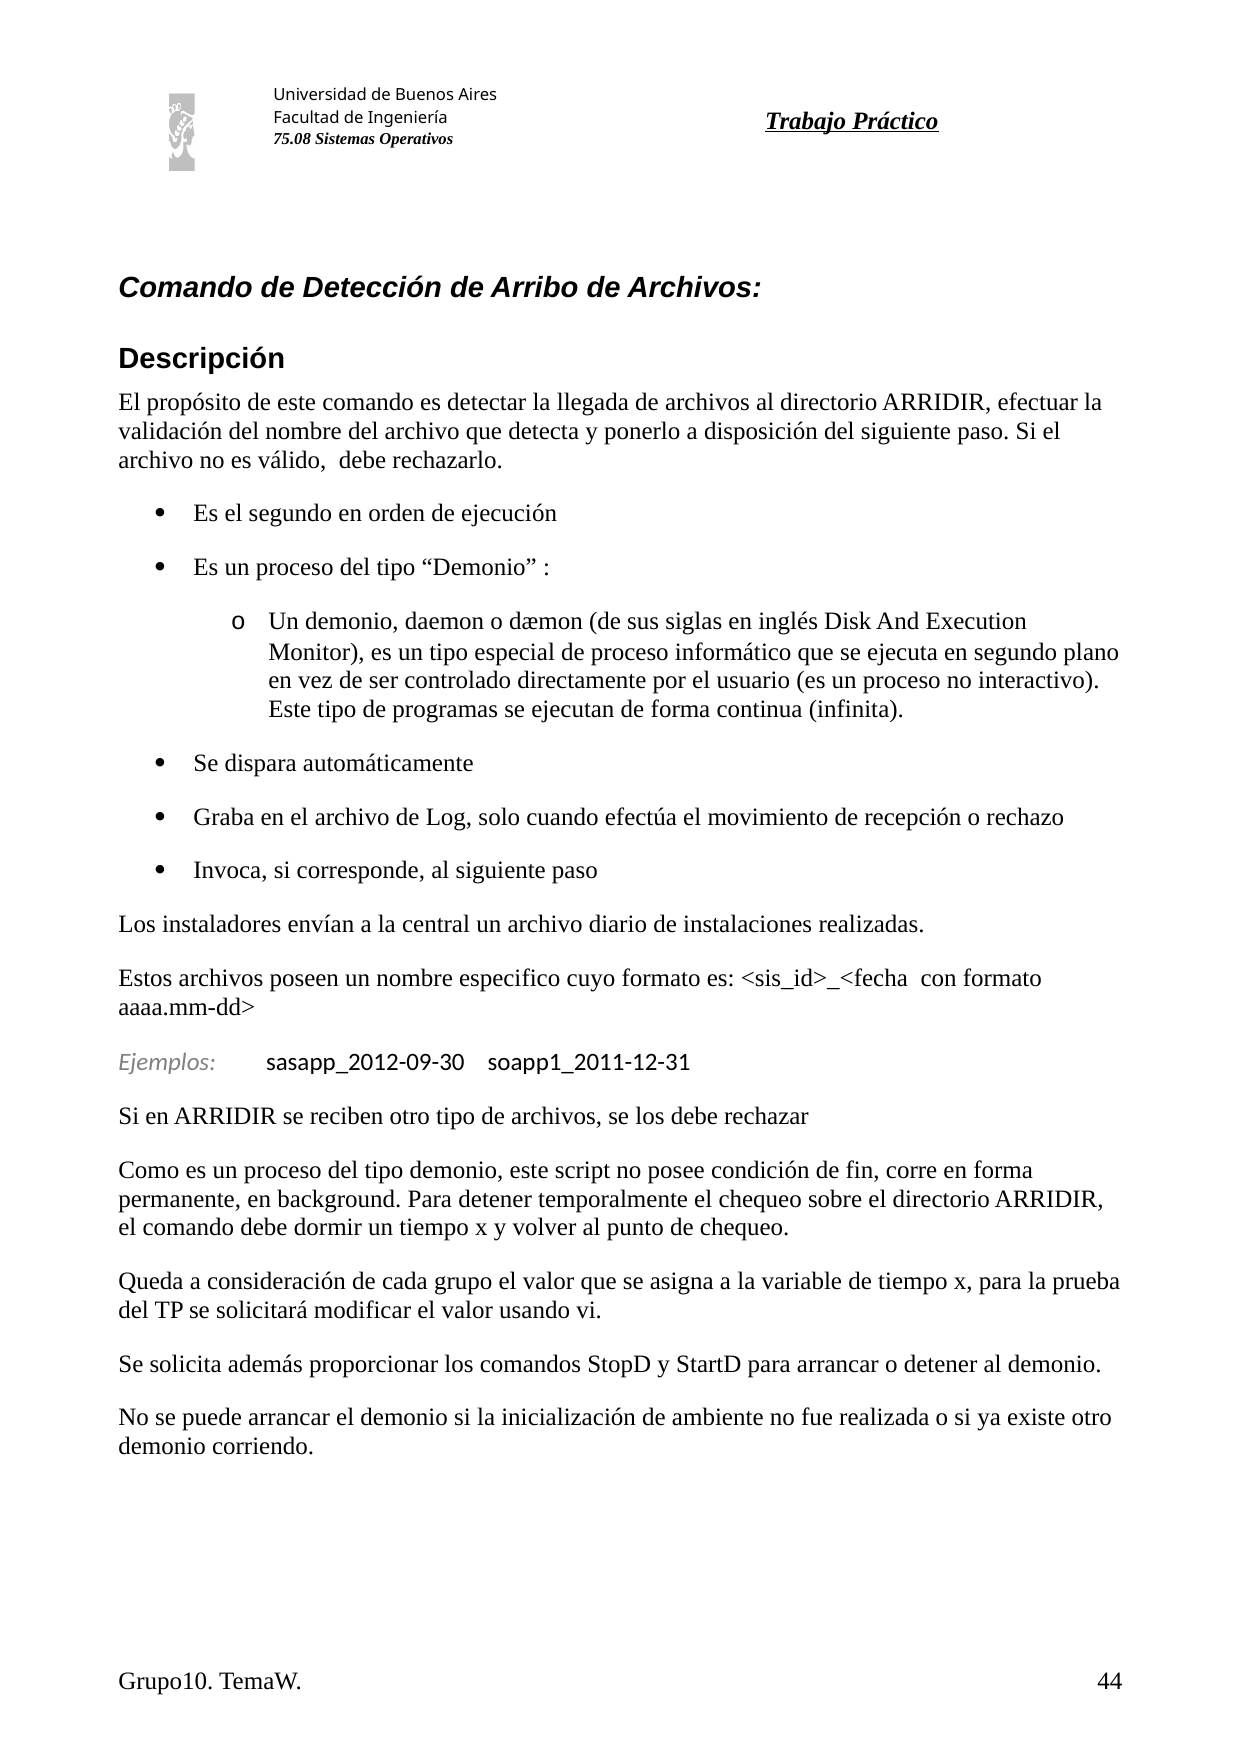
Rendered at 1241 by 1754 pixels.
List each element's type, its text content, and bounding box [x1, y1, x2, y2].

list Graba en el archivo de Log, solo cuando efectúa el movimiento de recepción o rechazo [156, 802, 1122, 831]
text El propósito de este comando es detectar la llegada de archivos al directorio ARRIDIR, efectuar la validación del nombre del archivo que detecta y ponerlo a disposición del siguiente paso. Si el archivo no es válido, debe rechazarlo. [118, 387, 1122, 473]
subtitle Descripción [118, 341, 1122, 375]
text Ejemplos: sasapp_2012-09-30 soapp1_2011-12-31 [118, 1046, 1122, 1076]
text Estos archivos poseen un nombre especifico cuyo formato es: <sis_id>_<fecha con formato aaaa.mm-dd> [118, 963, 1122, 1021]
list Invoca, si corresponde, al siguiente paso [156, 856, 1122, 884]
list Un demonio, daemon o dæmon (de sus siglas en inglés Disk And Execution Monitor), es un tipo especial de proceso informático que se ejecuta en segundo plano en vez de ser controlado directamente por el usuario (es un proceso no interactivo). Este tipo de programas se ejecutan de forma continua (infinita). [231, 606, 1122, 723]
subtitle Comando de Detección de Arribo de Archivos: [118, 270, 1122, 304]
list Es un proceso del tipo “Demonio” : [156, 552, 1122, 581]
text Si en ARRIDIR se reciben otro tipo de archivos, se los debe rechazar [118, 1101, 1122, 1130]
text Se solicita además proporcionar los comandos StopD y StartD para arrancar o detener al demonio. [118, 1349, 1122, 1377]
text Como es un proceso del tipo demonio, este script no posee condición de fin, corre en forma permanente, en background. Para detener temporalmente el chequeo sobre el directorio ARRIDIR, el comando debe dormir un tiempo x y volver al punto de chequeo. [118, 1155, 1122, 1241]
picture [168, 92, 198, 173]
text Queda a consideración de cada grupo el valor que se asigna a la variable de tiempo x, para la prueba del TP se solicitará modificar el valor usando vi. [118, 1266, 1122, 1324]
text Los instaladores envían a la central un archivo diario de instalaciones realizadas. [118, 909, 1122, 938]
list Es el segundo en orden de ejecución [156, 498, 1122, 527]
text No se puede arrancar el demonio si la inicialización de ambiente no fue realizada o si ya existe otro demonio corriendo. [118, 1402, 1122, 1460]
list Se dispara automáticamente [156, 748, 1122, 777]
